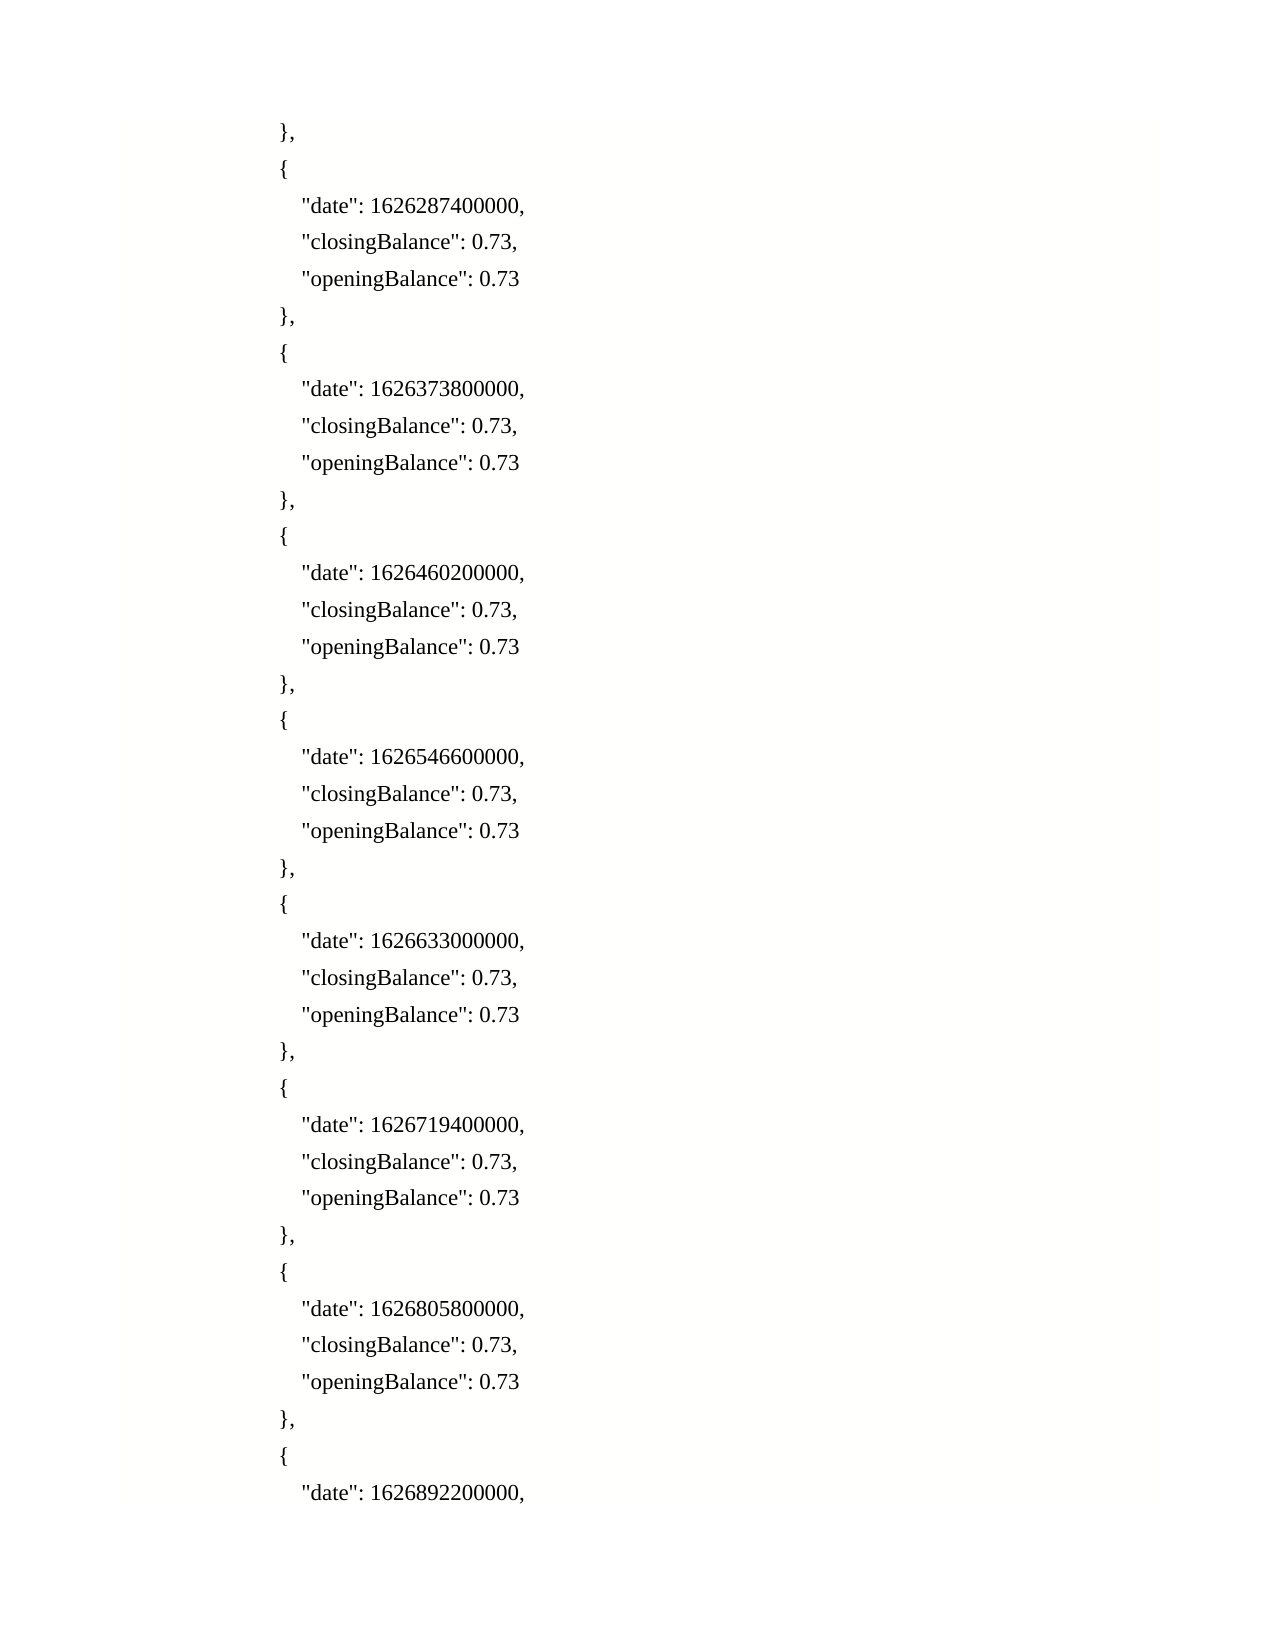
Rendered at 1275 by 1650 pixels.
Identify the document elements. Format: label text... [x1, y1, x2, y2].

text "date": 1626805800000, [118, 1295, 1157, 1321]
text }, [118, 118, 1157, 144]
text "date": 1626460200000, [118, 559, 1157, 586]
text }, [118, 1405, 1157, 1431]
text "date": 1626546600000, [118, 743, 1157, 769]
text { [118, 890, 1157, 917]
text "closingBalance": 0.73, [118, 964, 1157, 990]
text "openingBalance": 0.73 [118, 1001, 1157, 1027]
text "openingBalance": 0.73 [118, 1184, 1157, 1211]
text { [118, 339, 1157, 365]
text "closingBalance": 0.73, [118, 596, 1157, 622]
text { [118, 1258, 1157, 1284]
text { [118, 155, 1157, 181]
text { [118, 706, 1157, 733]
text { [118, 1074, 1157, 1101]
text "closingBalance": 0.73, [118, 1332, 1157, 1358]
text { [118, 523, 1157, 549]
text "openingBalance": 0.73 [118, 265, 1157, 292]
text }, [118, 1037, 1157, 1064]
text "openingBalance": 0.73 [118, 633, 1157, 659]
text "date": 1626373800000, [118, 376, 1157, 402]
text }, [118, 486, 1157, 512]
text { [118, 1442, 1157, 1468]
text "closingBalance": 0.73, [118, 1148, 1157, 1174]
text "date": 1626287400000, [118, 192, 1157, 218]
text "openingBalance": 0.73 [118, 449, 1157, 475]
text "closingBalance": 0.73, [118, 412, 1157, 439]
text "openingBalance": 0.73 [118, 817, 1157, 843]
text "date": 1626719400000, [118, 1111, 1157, 1137]
text }, [118, 302, 1157, 328]
text "date": 1626892200000, [118, 1479, 1157, 1505]
text }, [118, 670, 1157, 696]
text "closingBalance": 0.73, [118, 780, 1157, 806]
text "date": 1626633000000, [118, 927, 1157, 953]
text "closingBalance": 0.73, [118, 228, 1157, 255]
text }, [118, 853, 1157, 880]
text }, [118, 1221, 1157, 1248]
text "openingBalance": 0.73 [118, 1368, 1157, 1395]
